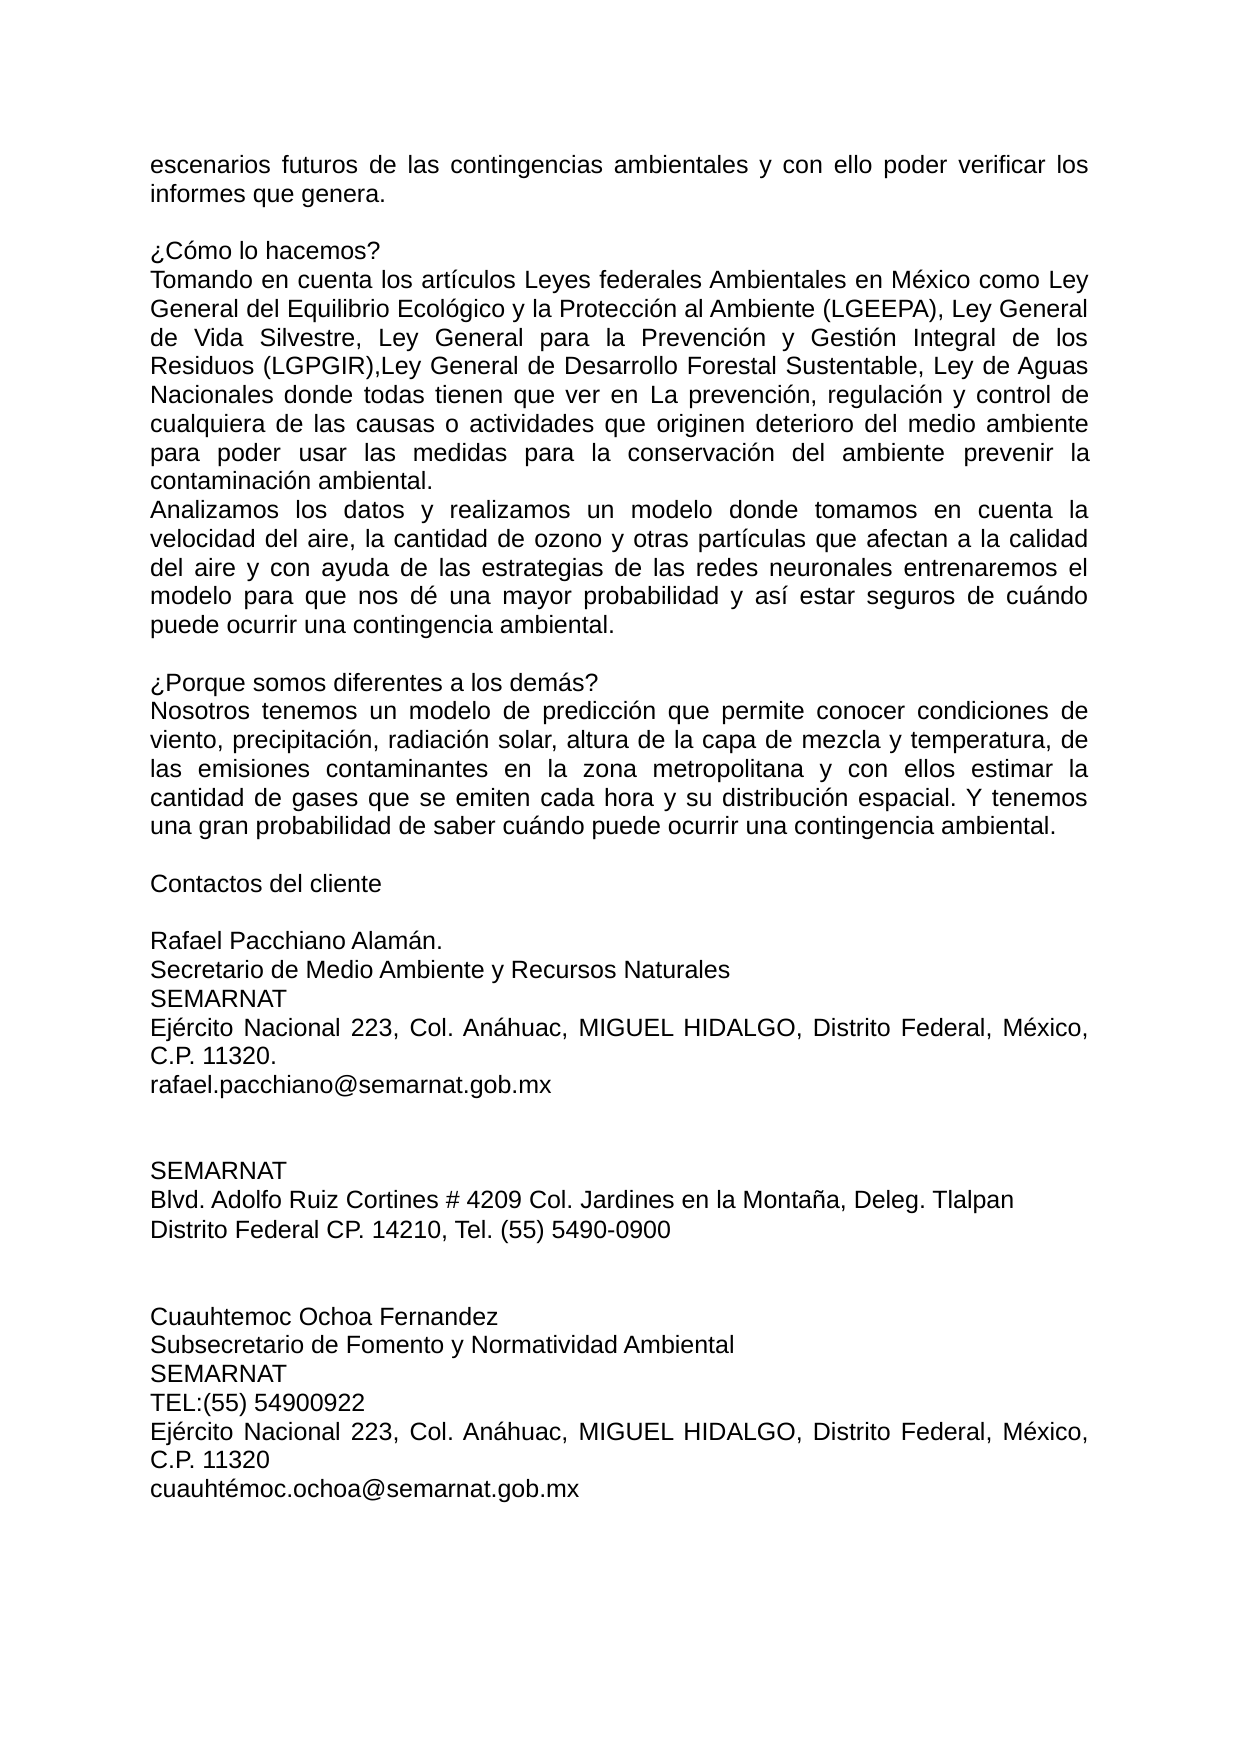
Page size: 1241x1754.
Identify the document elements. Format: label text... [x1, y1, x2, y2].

text Subsecretario de Fomento y Normatividad Ambiental [150, 1330, 1090, 1359]
text escenarios futuros de las contingencias ambientales y con ello poder verificar los informes que genera. [150, 150, 1090, 207]
text ¿Cómo lo hacemos? [150, 236, 1090, 265]
text Ejército Nacional 223, Col. Anáhuac, MIGUEL HIDALGO, Distrito Federal, México, C.P. 11320 [150, 1417, 1090, 1474]
text Cuauhtemoc Ochoa Fernandez [150, 1302, 1090, 1330]
text SEMARNAT [150, 1359, 1090, 1388]
text Rafael Pacchiano Alamán. [150, 926, 1090, 955]
text rafael.pacchiano@semarnat.gob.mx [150, 1070, 1090, 1099]
text Secretario de Medio Ambiente y Recursos Naturales [150, 955, 1090, 984]
text Analizamos los datos y realizamos un modelo donde tomamos en cuenta la velocidad del aire, la cantidad de ozono y otras partículas que afectan a la calidad del aire y con ayuda de las estrategias de las redes neuronales entrenaremos el modelo para que nos dé una mayor probabilidad y así estar seguros de cuándo puede ocurrir una contingencia ambiental. [150, 495, 1090, 639]
text Nosotros tenemos un modelo de predicción que permite conocer condiciones de viento, precipitación, radiación solar, altura de la capa de mezcla y temperatura, de las emisiones contaminantes en la zona metropolitana y con ellos estimar la cantidad de gases que se emiten cada hora y su distribución espacial. Y tenemos una gran probabilidad de saber cuándo puede ocurrir una contingencia ambiental. [150, 696, 1090, 840]
text SEMARNAT [150, 1156, 1090, 1185]
text TEL:(55) 54900922 [150, 1388, 1090, 1417]
text Contactos del cliente [150, 869, 1090, 897]
text SEMARNAT [150, 984, 1090, 1012]
text Tomando en cuenta los artículos Leyes federales Ambientales en México como Ley General del Equilibrio Ecológico y la Protección al Ambiente (LGEEPA), Ley General de Vida Silvestre, Ley General para la Prevención y Gestión Integral de los Residuos (LGPGIR),Ley General de Desarrollo Forestal Sustentable, Ley de Aguas Nacionales donde todas tienen que ver en La prevención, regulación y control de cualquiera de las causas o actividades que originen deterioro del medio ambiente para poder usar las medidas para la conservación del ambiente prevenir la contaminación ambiental. [150, 265, 1090, 495]
text Blvd. Adolfo Ruiz Cortines # 4209 Col. Jardines en la Montaña, Deleg. Tlalpan [150, 1185, 1090, 1214]
text ¿Porque somos diferentes a los demás? [150, 667, 1090, 696]
text Ejército Nacional 223, Col. Anáhuac, MIGUEL HIDALGO, Distrito Federal, México, C.P. 11320. [150, 1012, 1090, 1070]
text Distrito Federal CP. 14210, Tel. (55) 5490-0900 [150, 1215, 1090, 1244]
text cuauhtémoc.ochoa@semarnat.gob.mx [150, 1474, 1090, 1503]
